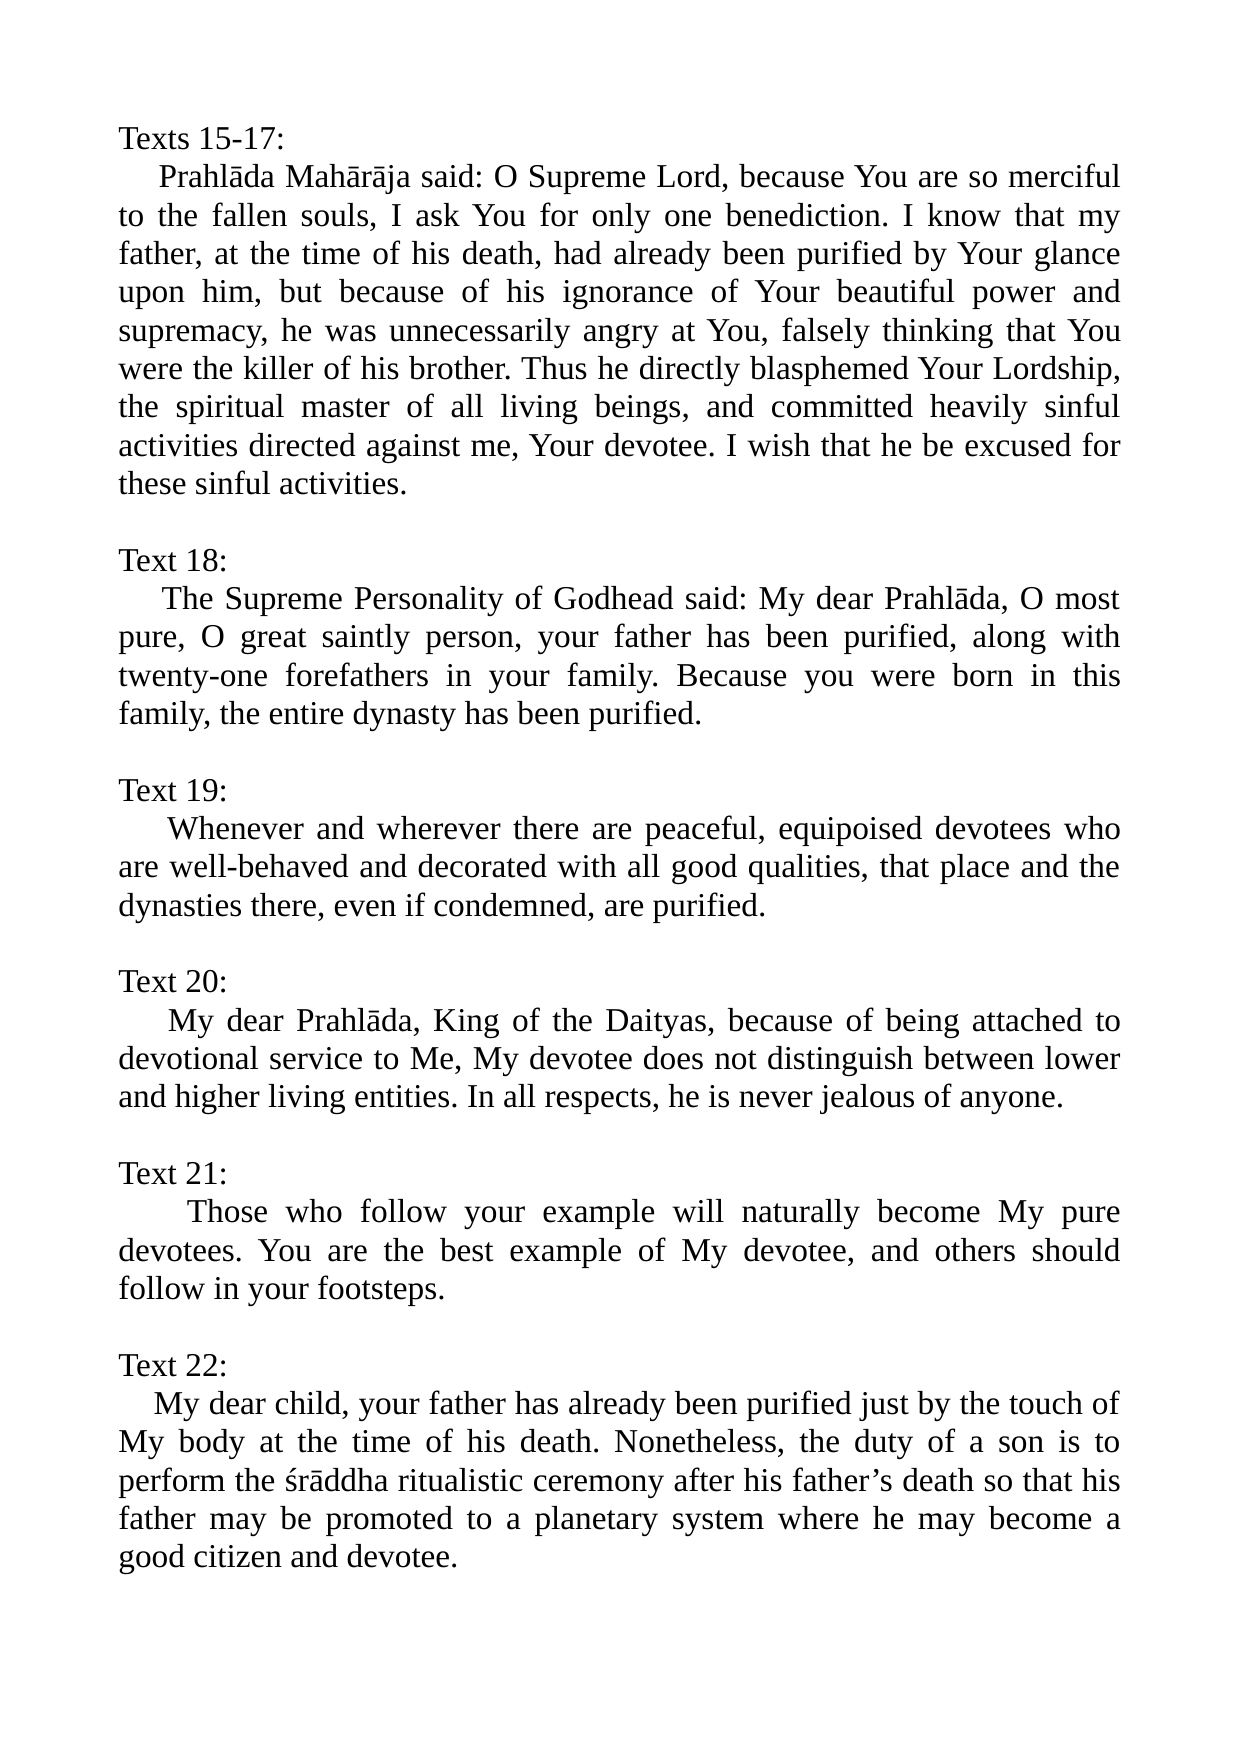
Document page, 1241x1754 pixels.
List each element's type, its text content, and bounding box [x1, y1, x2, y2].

text My dear child, your father has already been purified just by the touch of My body at the time of his death. Nonetheless, the duty of a son is to perform the śrāddha ritualistic ceremony after his father’s death so that his father may be promoted to a planetary system where he may become a good citizen and devotee. [118, 1383, 1122, 1575]
text Whenever and wherever there are peaceful, equipoised devotees who are well-behaved and decorated with all good qualities, that place and the dynasties there, even if condemned, are purified. [118, 808, 1122, 923]
text Text 21: [118, 1153, 1122, 1191]
text My dear Prahlāda, King of the Daityas, because of being attached to devotional service to Me, My devotee does not distinguish between lower and higher living entities. In all respects, he is never jealous of anyone. [118, 1000, 1122, 1115]
text Text 20: [118, 961, 1122, 1000]
text Prahlāda Mahārāja said: O Supreme Lord, because You are so merciful to the fallen souls, I ask You for only one benediction. I know that my father, at the time of his death, had already been purified by Your glance upon him, but because of his ignorance of Your beautiful power and supremacy, he was unnecessarily angry at You, falsely thinking that You were the killer of his brother. Thus he directly blasphemed Your Lordship, the spiritual master of all living beings, and committed heavily sinful activities directed against me, Your devotee. I wish that he be excused for these sinful activities. [118, 156, 1122, 501]
text Text 22: [118, 1345, 1122, 1383]
text Text 18: [118, 540, 1122, 578]
text The Supreme Personality of Godhead said: My dear Prahlāda, O most pure, O great saintly person, your father has been purified, along with twenty-one forefathers in your family. Because you were born in this family, the entire dynasty has been purified. [118, 578, 1122, 731]
text Texts 15-17: [118, 118, 1122, 156]
text Text 19: [118, 770, 1122, 808]
text Those who follow your example will naturally become My pure devotees. You are the best example of My devotee, and others should follow in your footsteps. [118, 1191, 1122, 1306]
